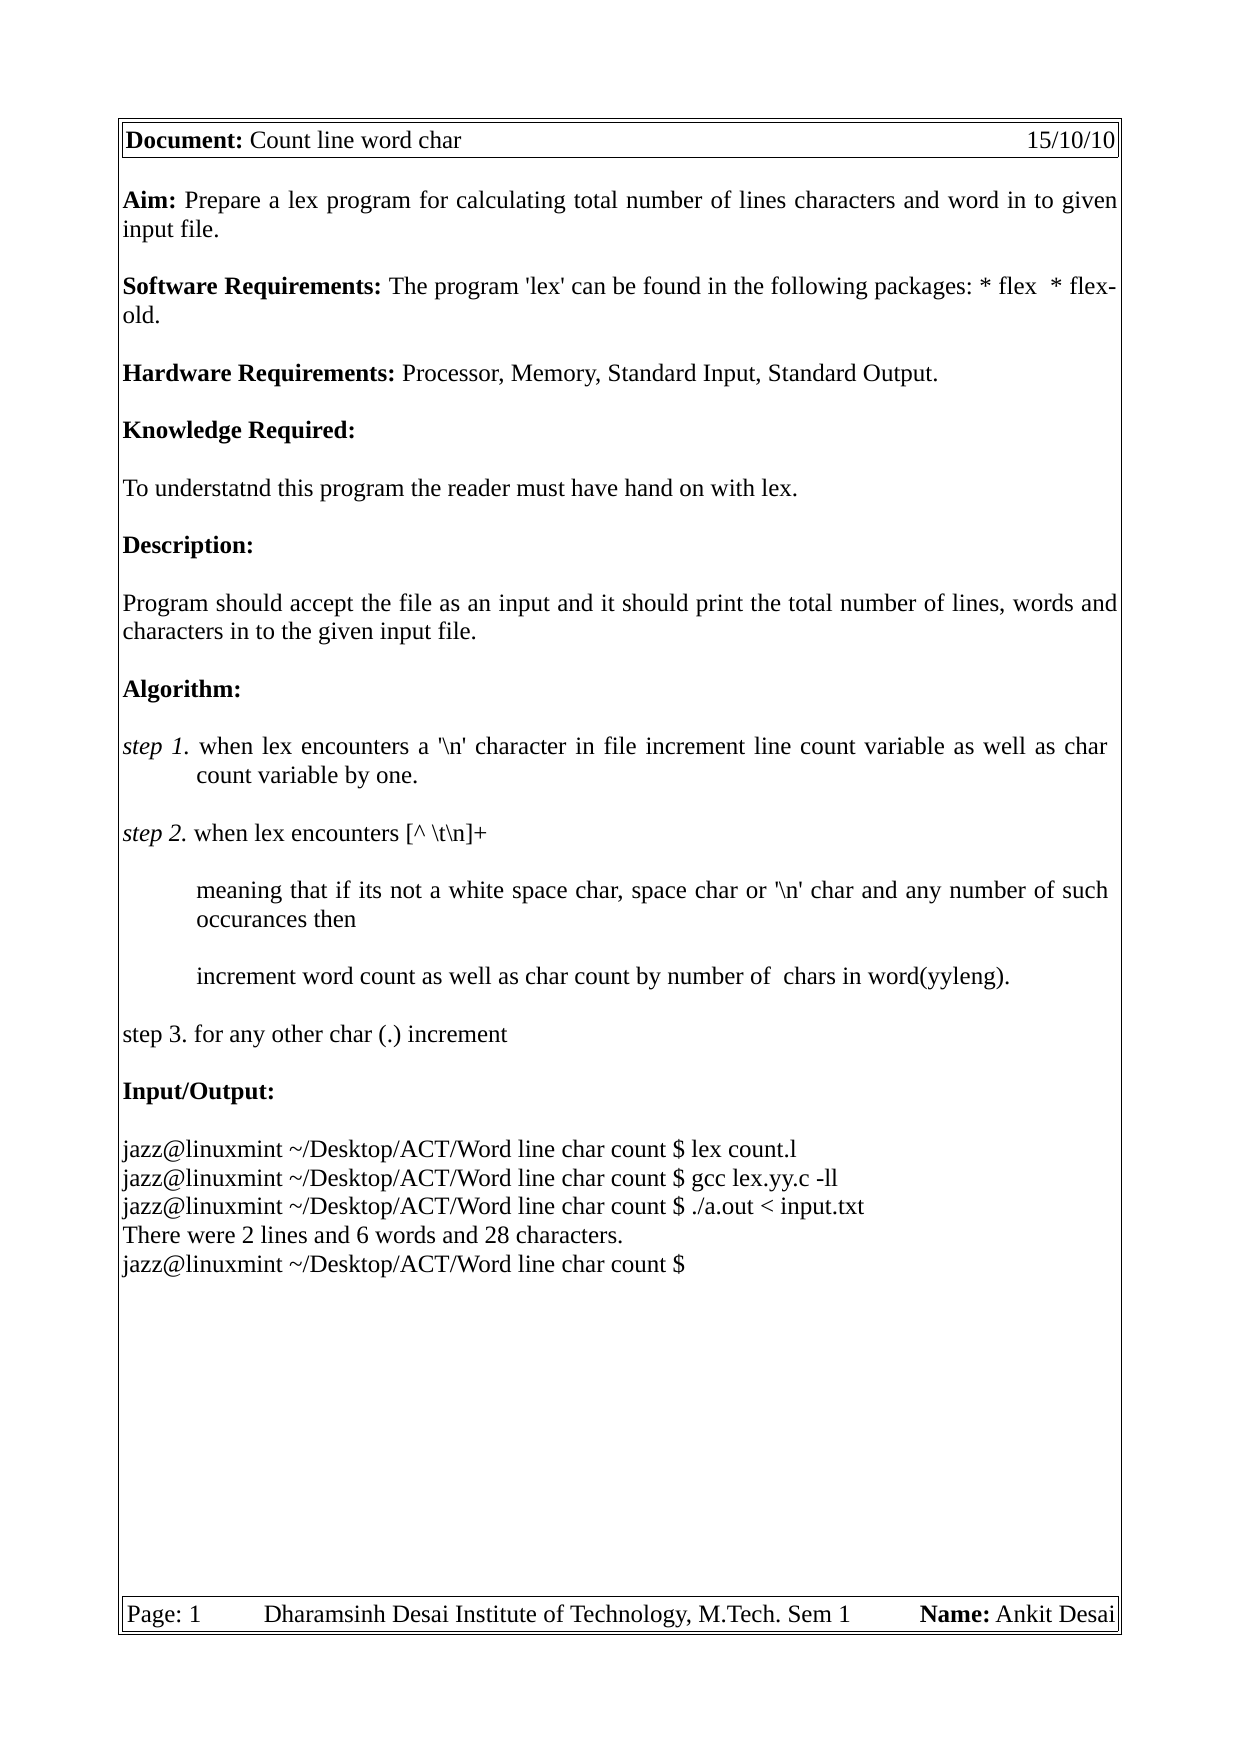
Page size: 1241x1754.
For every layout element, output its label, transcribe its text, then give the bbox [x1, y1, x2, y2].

text Input/Output: [122, 1076, 1118, 1105]
text step 2. when lex encounters [^ \t\n]+ [122, 818, 1118, 846]
text There were 2 lines and 6 words and 28 characters. [122, 1220, 1118, 1249]
text Hardware Requirements: Processor, Memory, Standard Input, Standard Output. [122, 358, 1118, 386]
text Aim: Prepare a lex program for calculating total number of lines characters and word in to given input file. [122, 185, 1118, 243]
text jazz@linuxmint ~/Desktop/ACT/Word line char count $ ./a.out < input.txt [122, 1191, 1118, 1220]
text Algorithm: [122, 674, 1118, 703]
text jazz@linuxmint ~/Desktop/ACT/Word line char count $ [122, 1249, 1118, 1278]
text step 1. when lex encounters a '\n' character in file increment line count variable as well as char count variable by one. [122, 731, 1118, 789]
text Program should accept the file as an input and it should print the total number of lines, words and characters in to the given input file. [122, 588, 1118, 645]
text Description: [122, 530, 1118, 559]
text jazz@linuxmint ~/Desktop/ACT/Word line char count $ lex count.l [122, 1134, 1118, 1163]
text Software Requirements: The program 'lex' can be found in the following packages: * flex * flex-old. [122, 271, 1118, 329]
text meaning that if its not a white space char, space char or '\n' char and any number of such occurances then [122, 875, 1118, 933]
text step 3. for any other char (.) increment [122, 1019, 1118, 1048]
text increment word count as well as char count by number of chars in word(yyleng). [122, 961, 1118, 990]
text To understatnd this program the reader must have hand on with lex. [122, 473, 1118, 501]
text Knowledge Required: [122, 415, 1118, 444]
text jazz@linuxmint ~/Desktop/ACT/Word line char count $ gcc lex.yy.c -ll [122, 1163, 1118, 1191]
